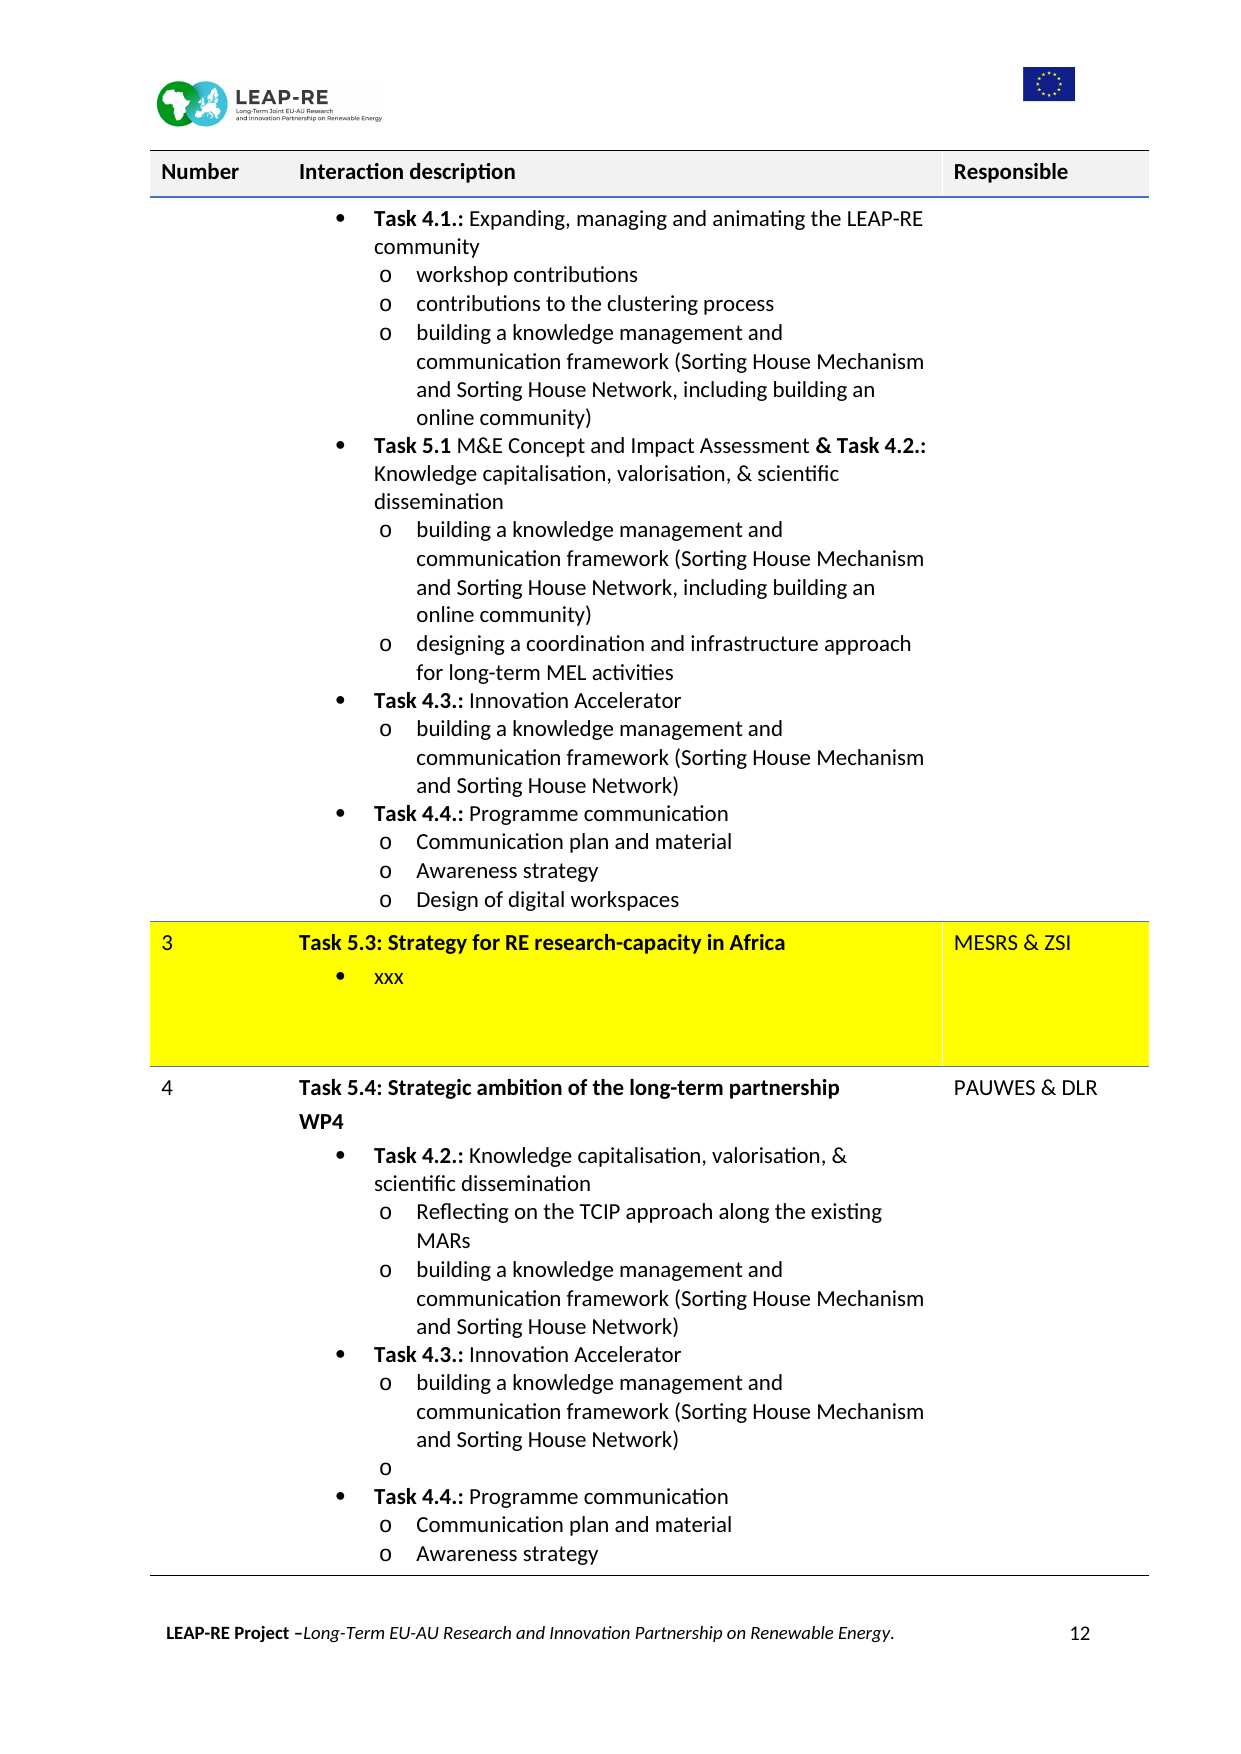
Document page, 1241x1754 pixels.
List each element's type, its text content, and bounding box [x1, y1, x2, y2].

picture [155, 80, 384, 128]
table_header Interaction description [288, 151, 942, 196]
picture [1022, 66, 1075, 102]
table_cell Task 5.2: Dialogue with Policymakers and other Stakeholders for Research Uptake Task 4.1.: Expanding, managing and animating the LEAP-RE community workshop contributions contributions to the clustering process building a knowledge management and communication framework (Sorting House Mechanism and Sorting House Network, including building an online community) Task 5.1 M&E Concept and Impact Assessment & Task 4.2.: Knowledge capitalisation, valorisation, & scientific dissemination building a knowledge management and communication framework (Sorting House Mechanism and Sorting House Network, including building an online community) designing a coordination and infrastructure approach for long-term MEL activities Task 4.3.: Innovation Accelerator building a knowledge management and communication framework (Sorting House Mechanism and Sorting House Network) Task 4.4.: Programme communication Communication plan and material Awareness strategy Design of digital workspaces [288, 198, 942, 921]
table_cell Task 5.4: Strategic ambition of the long-term partnership WP4 Task 4.2.: Knowledge capitalisation, valorisation, & scientific dissemination Reflecting on the TCIP approach along the existing MARs building a knowledge management and communication framework (Sorting House Mechanism and Sorting House Network) Task 4.3.: Innovation Accelerator building a knowledge management and communication framework (Sorting House Mechanism and Sorting House Network) Task 4.4.: Programme communication Communication plan and material Awareness strategy Design of digital workspaces WP6 - Building the partnership Task 6.1: Strategic design of the partnership Task 6.2: Partnership governance [288, 1067, 942, 1575]
table_header Number [150, 151, 288, 196]
table_cell MESRS & ZSI [943, 922, 1149, 1066]
table_cell 4 [150, 1067, 288, 1575]
table_cell 3 [150, 922, 288, 1066]
table_header Responsible [943, 151, 1149, 196]
table_cell PAUWES & DLR [943, 1067, 1149, 1575]
table_cell [150, 198, 288, 921]
table_cell Task 5.3: Strategy for RE research-capacity in Africa xxx [288, 922, 942, 1066]
table_cell [943, 198, 1149, 921]
